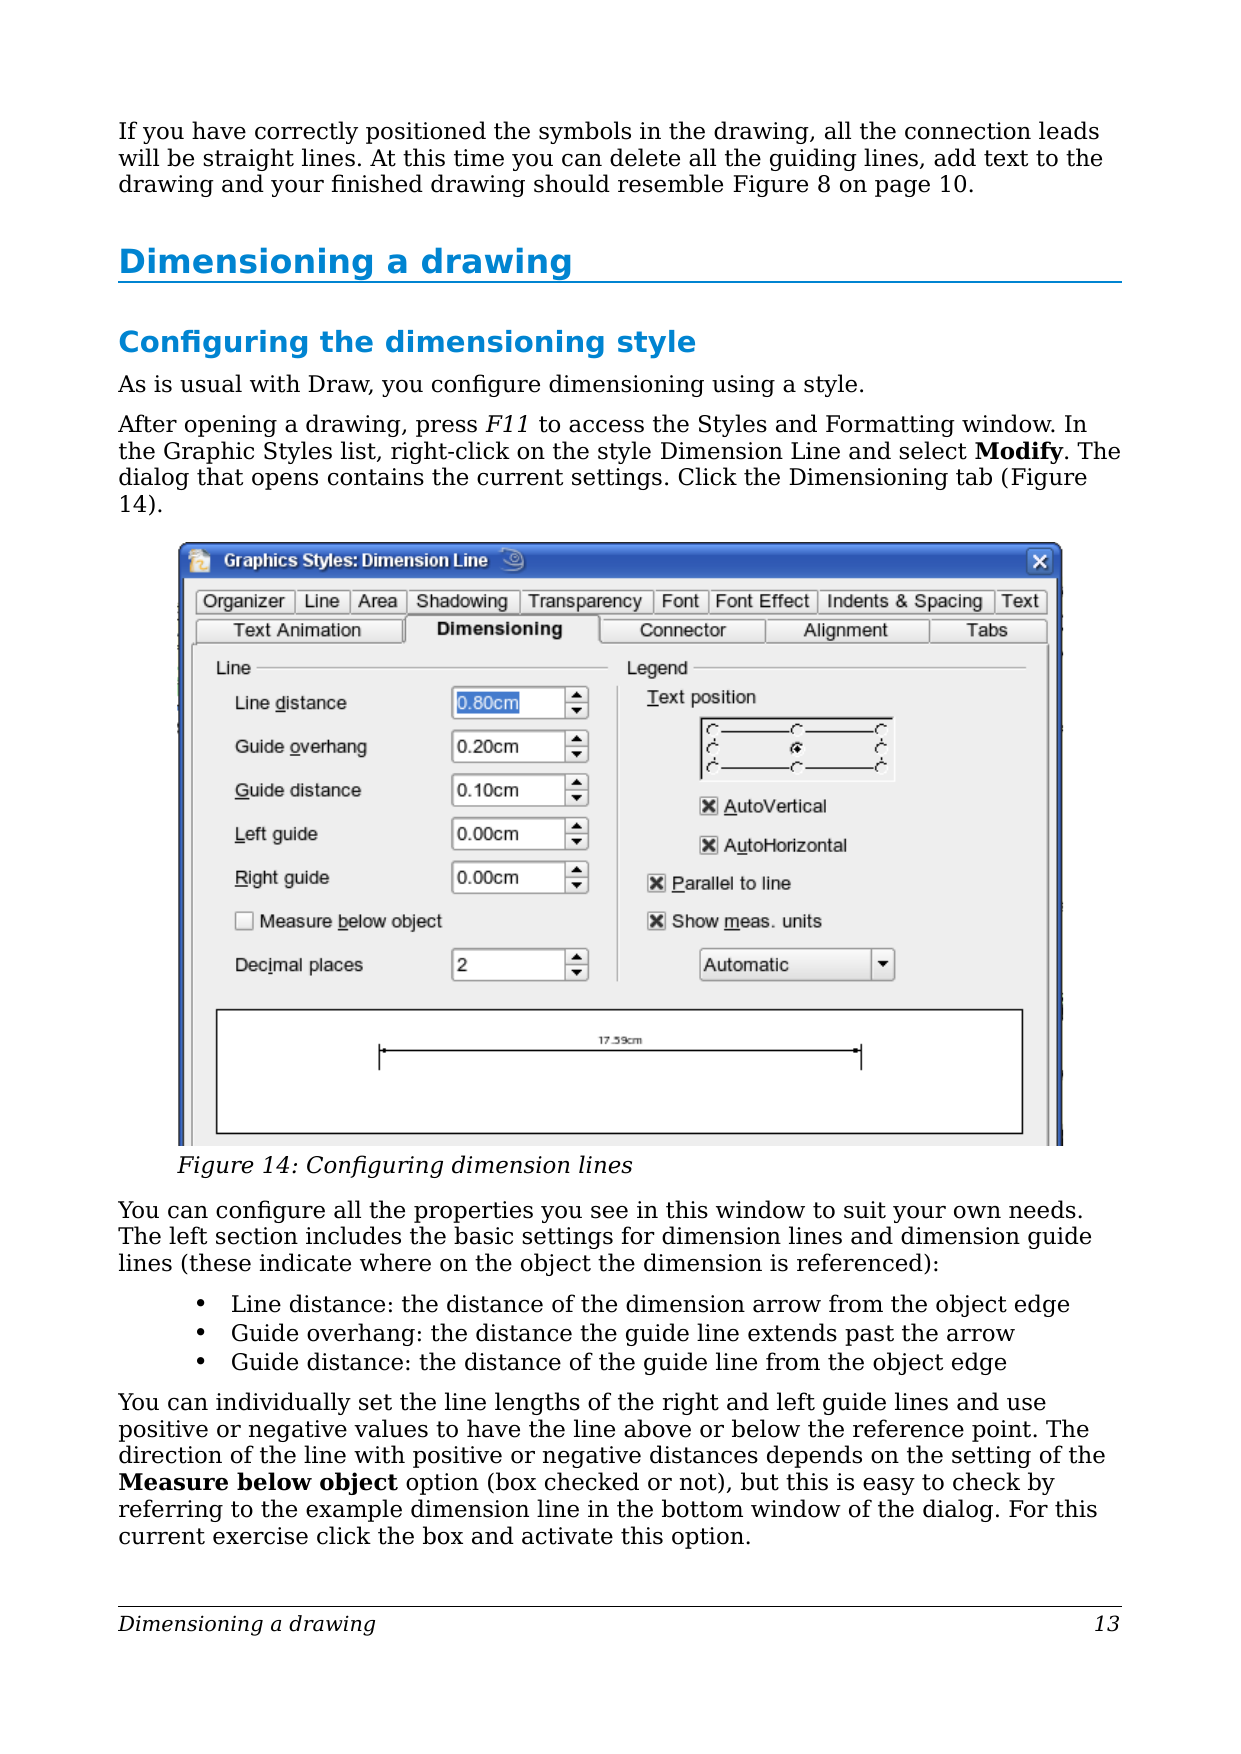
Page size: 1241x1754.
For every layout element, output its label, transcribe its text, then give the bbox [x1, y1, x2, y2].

subtitle Dimensioning a drawing [118, 242, 1122, 281]
text If you have correctly positioned the symbols in the drawing, all the connection leads will be straight lines. At this time you can delete all the guiding lines, add text to the drawing and your finished drawing should resemble Figure 8 on page 10. [118, 118, 1122, 198]
list Line distance: the distance of the dimension arrow from the object edge [193, 1289, 1122, 1318]
list Guide overhang: the distance the guide line extends past the arrow [193, 1318, 1122, 1348]
subtitle Configuring the dimensioning style [118, 325, 1122, 359]
text You can individually set the line lengths of the right and left guide lines and use positive or negative values to have the line above or below the reference point. The direction of the line with positive or negative distances depends on the setting of the Measure below object option (box checked or not), but this is easy to check by referring to the example dimension line in the bottom window of the dialog. For this current exercise click the box and activate this option. [118, 1389, 1122, 1549]
text After opening a drawing, press F11 to access the Styles and Formatting window. In the Graphic Styles list, right-click on the style Dimension Line and select Modify. The dialog that opens contains the current settings. Click the Dimensioning tab (Figure 14). [118, 411, 1122, 518]
picture [177, 542, 1064, 1146]
text As is usual with Draw, you configure dimensioning using a style. [118, 372, 1122, 398]
text You can configure all the properties you see in this window to suit your own needs. The left section includes the basic settings for dimension lines and dimension guide lines (these indicate where on the object the dimension is referenced): [118, 1197, 1122, 1277]
list Guide distance: the distance of the guide line from the object edge [193, 1348, 1122, 1377]
text Figure 14: Configuring dimension lines [177, 1152, 1063, 1179]
